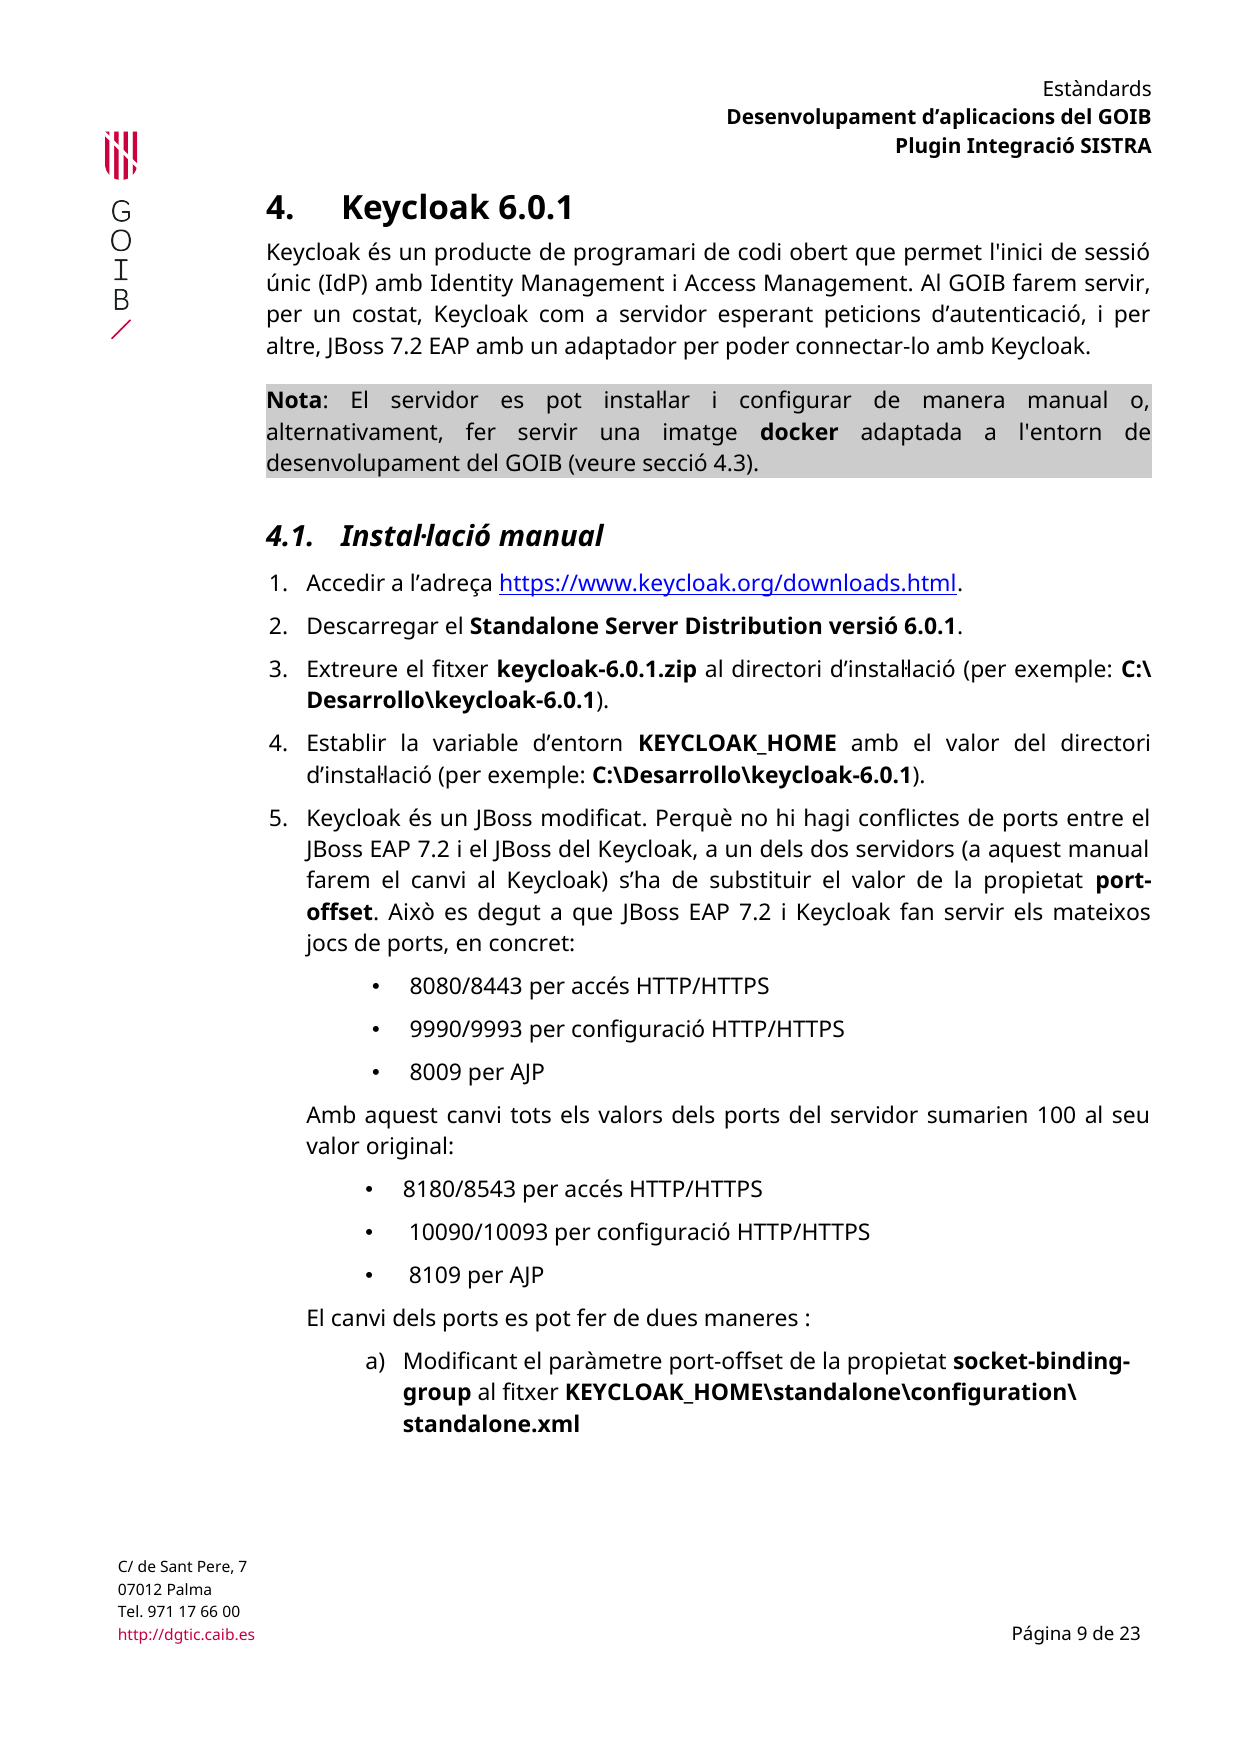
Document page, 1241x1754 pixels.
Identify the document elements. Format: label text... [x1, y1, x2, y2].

list Establir la variable d’entorn KEYCLOAK_HOME amb el valor del directori d’instal·lació (per exemple: C:\Desarrollo\keycloak-6.0.1). [269, 727, 1152, 790]
list Extreure el fitxer keycloak-6.0.1.zip al directori d’instal·lació (per exemple: C:\Desarrollo\keycloak-6.0.1). [269, 653, 1152, 716]
list Descarregar el Standalone Server Distribution versió 6.0.1. [269, 610, 1152, 641]
list 8080/8443 per accés HTTP/HTTPS [372, 970, 1152, 1001]
text Nota: El servidor es pot instal·lar i configurar de manera manual o, alternativament, fer servir una imatge docker adaptada a l'entorn de desenvolupament del GOIB (veure secció 4.3). [266, 384, 1152, 478]
list 8109 per AJP [365, 1259, 1152, 1290]
list 9990/9993 per configuració HTTP/HTTPS [372, 1013, 1152, 1044]
list Keycloak és un JBoss modificat. Perquè no hi hagi conflictes de ports entre el JBoss EAP 7.2 i el JBoss del Keycloak, a un dels dos servidors (a aquest manual farem el canvi al Keycloak) s’ha de substituir el valor de la propietat port-offset. Això es degut a que JBoss EAP 7.2 i Keycloak fan servir els mateixos jocs de ports, en concret: [269, 802, 1152, 958]
list Modificant el paràmetre port-offset de la propietat socket-binding-group al fitxer KEYCLOAK_HOME\standalone\configuration\standalone.xml [365, 1345, 1152, 1439]
picture [76, 108, 166, 370]
subtitle Instal·lació manual [266, 515, 1152, 554]
subtitle Keycloak 6.0.1 [266, 184, 1152, 229]
list Amb aquest canvi tots els valors dels ports del servidor sumarien 100 al seu valor original: [269, 1099, 1152, 1161]
list El canvi dels ports es pot fer de dues maneres : [269, 1302, 1152, 1333]
list Accedir a l’adreça https://www.keycloak.org/downloads.html. [269, 567, 1152, 598]
list 8180/8543 per accés HTTP/HTTPS [365, 1173, 1152, 1204]
list 8009 per AJP [372, 1056, 1152, 1087]
text Keycloak és un producte de programari de codi obert que permet l'inici de sessió únic (IdP) amb Identity Management i Access Management. Al GOIB farem servir, per un costat, Keycloak com a servidor esperant peticions d’autenticació, i per altre, JBoss 7.2 EAP amb un adaptador per poder connectar-lo amb Keycloak. [266, 236, 1152, 361]
list 10090/10093 per configuració HTTP/HTTPS [365, 1216, 1152, 1247]
